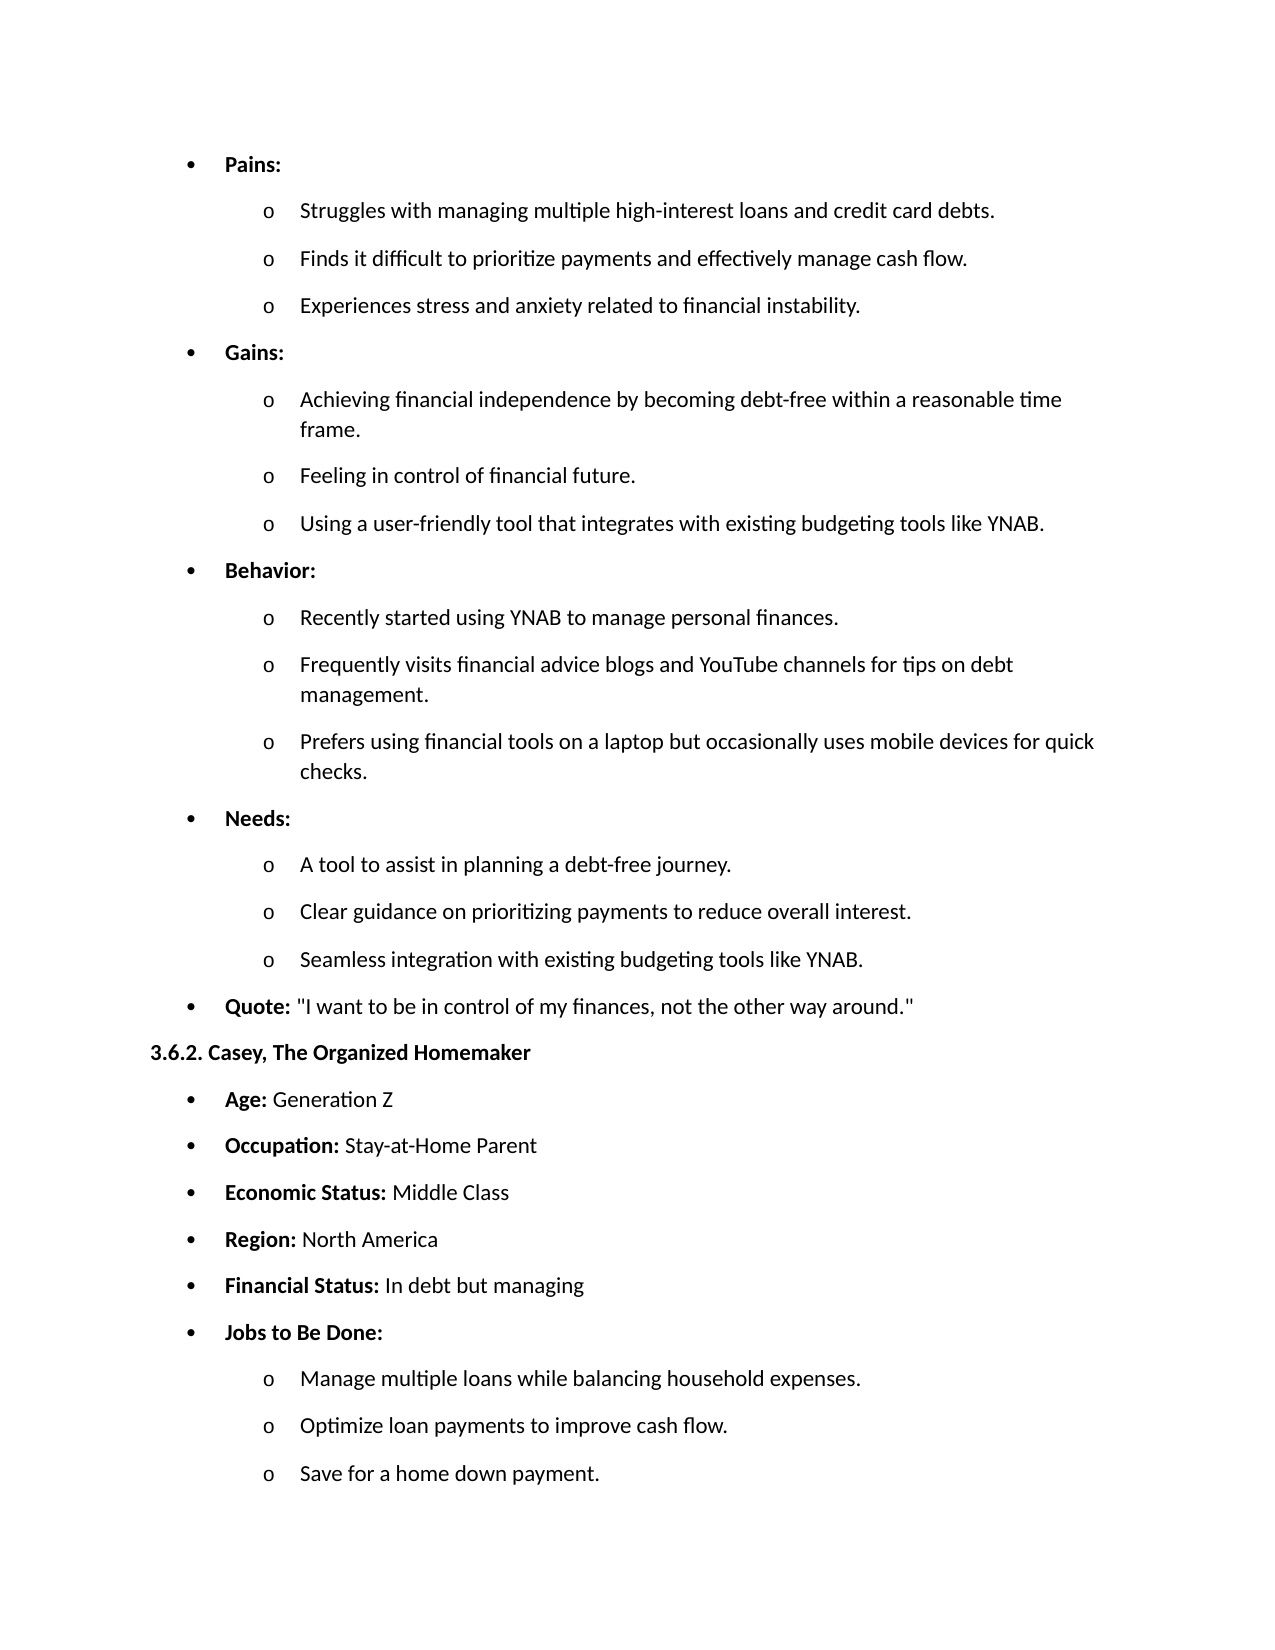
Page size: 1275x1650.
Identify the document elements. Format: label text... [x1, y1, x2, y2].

list Using a user-friendly tool that integrates with existing budgeting tools like YNAB. [262, 509, 1125, 537]
list Jobs to Be Done: [187, 1318, 1125, 1346]
list Save for a home down payment. [262, 1459, 1125, 1487]
list Pains: [187, 150, 1125, 178]
list Recently started using YNAB to manage personal finances. [262, 603, 1125, 631]
list Clear guidance on prioritizing payments to reduce overall interest. [262, 897, 1125, 926]
list Frequently visits financial advice blogs and YouTube channels for tips on debt management. [262, 650, 1125, 708]
list Achieving financial independence by becoming debt-free within a reasonable time frame. [262, 385, 1125, 443]
list Manage multiple loans while balancing household expenses. [262, 1364, 1125, 1393]
list Gains: [187, 338, 1125, 366]
list Financial Status: In debt but managing [187, 1271, 1125, 1299]
list Optimize loan payments to improve cash flow. [262, 1412, 1125, 1440]
text 3.6.2. Casey, The Organized Homemaker [150, 1038, 1125, 1066]
list Finds it difficult to prioritize payments and effectively manage cash flow. [262, 244, 1125, 272]
list Economic Status: Middle Class [187, 1178, 1125, 1206]
list Experiences stress and anxiety related to financial instability. [262, 291, 1125, 319]
list Struggles with managing multiple high-interest loans and credit card debts. [262, 197, 1125, 225]
list Seamless integration with existing budgeting tools like YNAB. [262, 945, 1125, 973]
list Region: North America [187, 1225, 1125, 1253]
list Behavior: [187, 556, 1125, 584]
list Occupation: Stay-at-Home Parent [187, 1132, 1125, 1159]
list Needs: [187, 804, 1125, 832]
list A tool to assist in planning a debt-free journey. [262, 850, 1125, 879]
list Prefers using financial tools on a laptop but occasionally uses mobile devices for quick checks. [262, 727, 1125, 785]
list Quote: "I want to be in control of my finances, not the other way around." [187, 992, 1125, 1020]
list Age: Generation Z [187, 1085, 1125, 1113]
list Feeling in control of financial future. [262, 462, 1125, 490]
